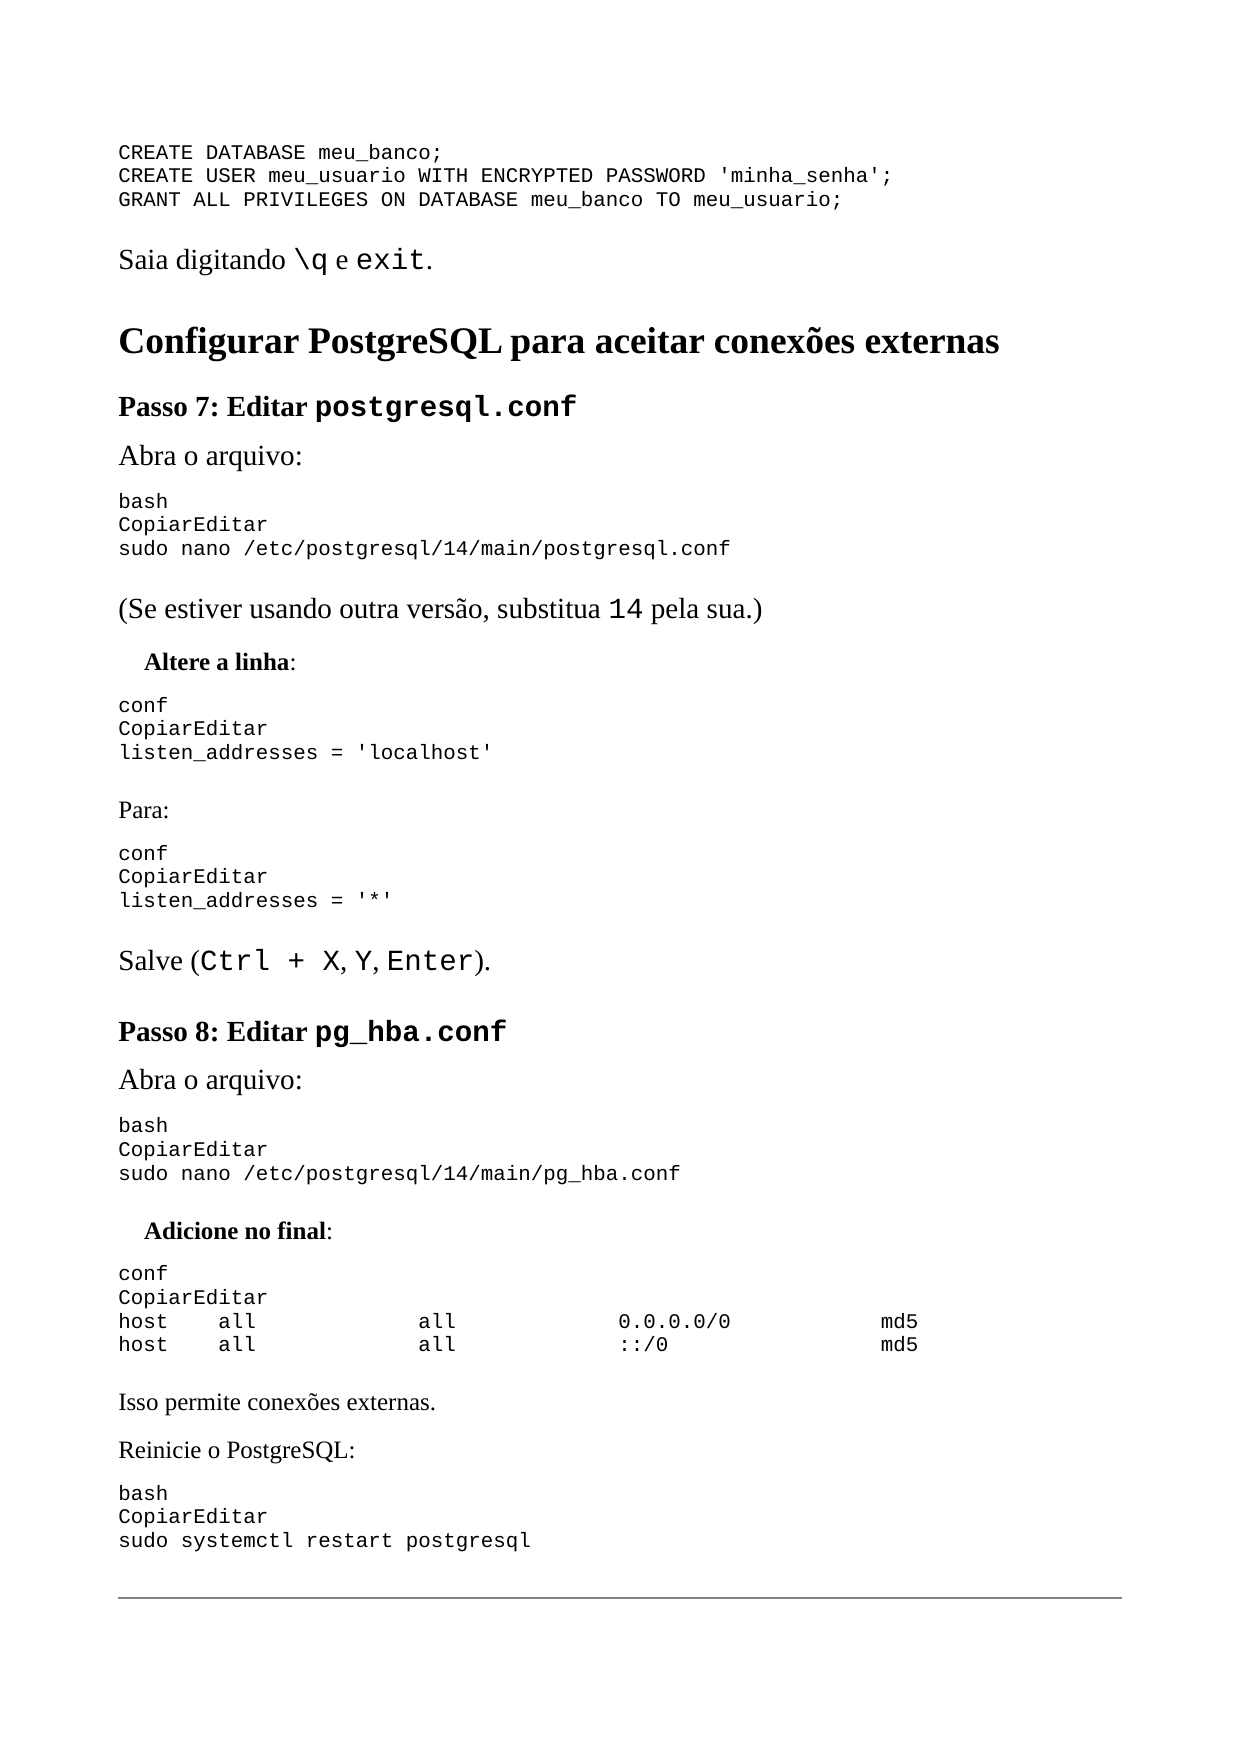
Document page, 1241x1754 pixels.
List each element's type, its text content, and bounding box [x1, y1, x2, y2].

text (Se estiver usando outra versão, substitua 14 pela sua.) [118, 591, 1122, 627]
text sudo nano /etc/postgresql/14/main/pg_hba.conf [118, 1163, 1122, 1186]
text Isso permite conexões externas. [118, 1387, 1122, 1416]
text 🔹 Adicione no final: [118, 1216, 1122, 1244]
text conf [118, 1263, 1122, 1287]
subtitle Passo 7: Editar postgresql.conf [118, 389, 1122, 425]
text Saia digitando \q e exit. [118, 242, 1122, 278]
text CREATE DATABASE meu_banco; [118, 142, 1122, 165]
text 🔹 Altere a linha: [118, 647, 1122, 676]
text CopiarEditar [118, 718, 1122, 742]
text CopiarEditar [118, 1506, 1122, 1530]
subtitle Configurar PostgreSQL para aceitar conexões externas [118, 319, 1122, 362]
text GRANT ALL PRIVILEGES ON DATABASE meu_banco TO meu_usuario; [118, 189, 1122, 213]
text Para: [118, 795, 1122, 824]
text bash [118, 491, 1122, 514]
text Abra o arquivo: [118, 438, 1122, 471]
text Reinicie o PostgreSQL: [118, 1435, 1122, 1464]
text CopiarEditar [118, 1139, 1122, 1163]
text conf [118, 695, 1122, 718]
text CREATE USER meu_usuario WITH ENCRYPTED PASSWORD 'minha_senha'; [118, 165, 1122, 189]
text sudo systemctl restart postgresql [118, 1530, 1122, 1554]
text host all all 0.0.0.0/0 md5 [118, 1311, 1122, 1334]
text bash [118, 1115, 1122, 1139]
text conf [118, 843, 1122, 866]
text listen_addresses = 'localhost' [118, 742, 1122, 766]
subtitle Passo 8: Editar pg_hba.conf [118, 1014, 1122, 1050]
text sudo nano /etc/postgresql/14/main/postgresql.conf [118, 538, 1122, 562]
text Abra o arquivo: [118, 1062, 1122, 1096]
text Salve (Ctrl + X, Y, Enter). [118, 943, 1122, 979]
text bash [118, 1483, 1122, 1506]
text CopiarEditar [118, 866, 1122, 890]
text CopiarEditar [118, 1287, 1122, 1311]
text CopiarEditar [118, 514, 1122, 538]
text listen_addresses = '*' [118, 890, 1122, 914]
text host all all ::/0 md5 [118, 1334, 1122, 1358]
